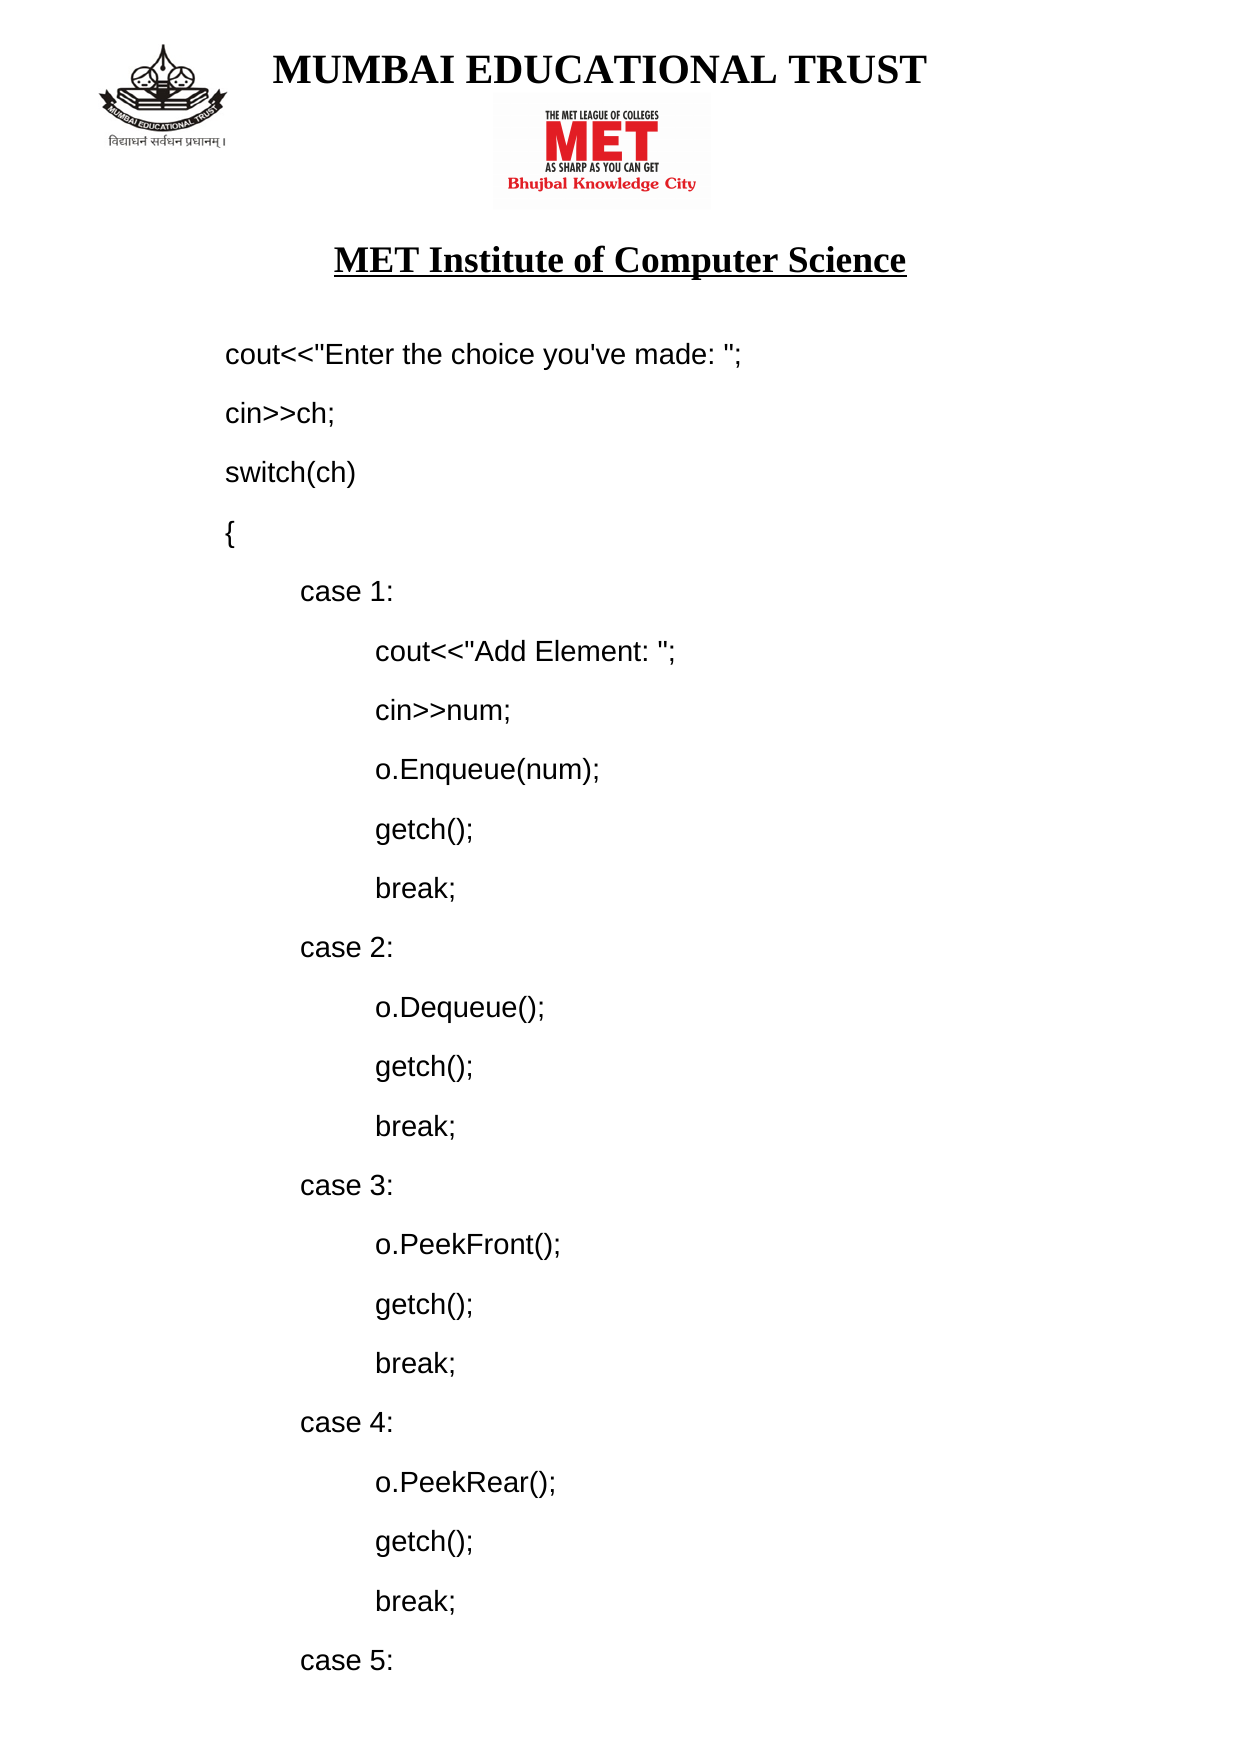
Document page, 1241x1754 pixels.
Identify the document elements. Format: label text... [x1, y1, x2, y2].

text getch(); [75, 1049, 1165, 1083]
text cin>>num; [75, 693, 1165, 726]
text case 5: [75, 1643, 1165, 1676]
text cout<<"Enter the choice you've made: "; [75, 337, 1165, 370]
text break; [75, 871, 1165, 904]
text case 3: [75, 1168, 1165, 1201]
text break; [75, 1583, 1165, 1617]
text case 2: [75, 930, 1165, 964]
text break; [75, 1108, 1165, 1142]
picture [98, 44, 228, 148]
text o.Dequeue(); [75, 990, 1165, 1023]
text switch(ch) [75, 455, 1165, 489]
text break; [75, 1346, 1165, 1379]
text getch(); [75, 812, 1165, 845]
text o.Enqueue(num); [75, 752, 1165, 786]
text cout<<"Add Element: "; [75, 633, 1165, 667]
text case 4: [75, 1405, 1165, 1439]
text cin>>ch; [75, 396, 1165, 429]
picture [492, 92, 712, 210]
text getch(); [75, 1287, 1165, 1320]
text o.PeekFront(); [75, 1227, 1165, 1261]
text getch(); [75, 1524, 1165, 1558]
text case 1: [75, 574, 1165, 608]
text { [75, 515, 1165, 548]
text o.PeekRear(); [75, 1465, 1165, 1498]
